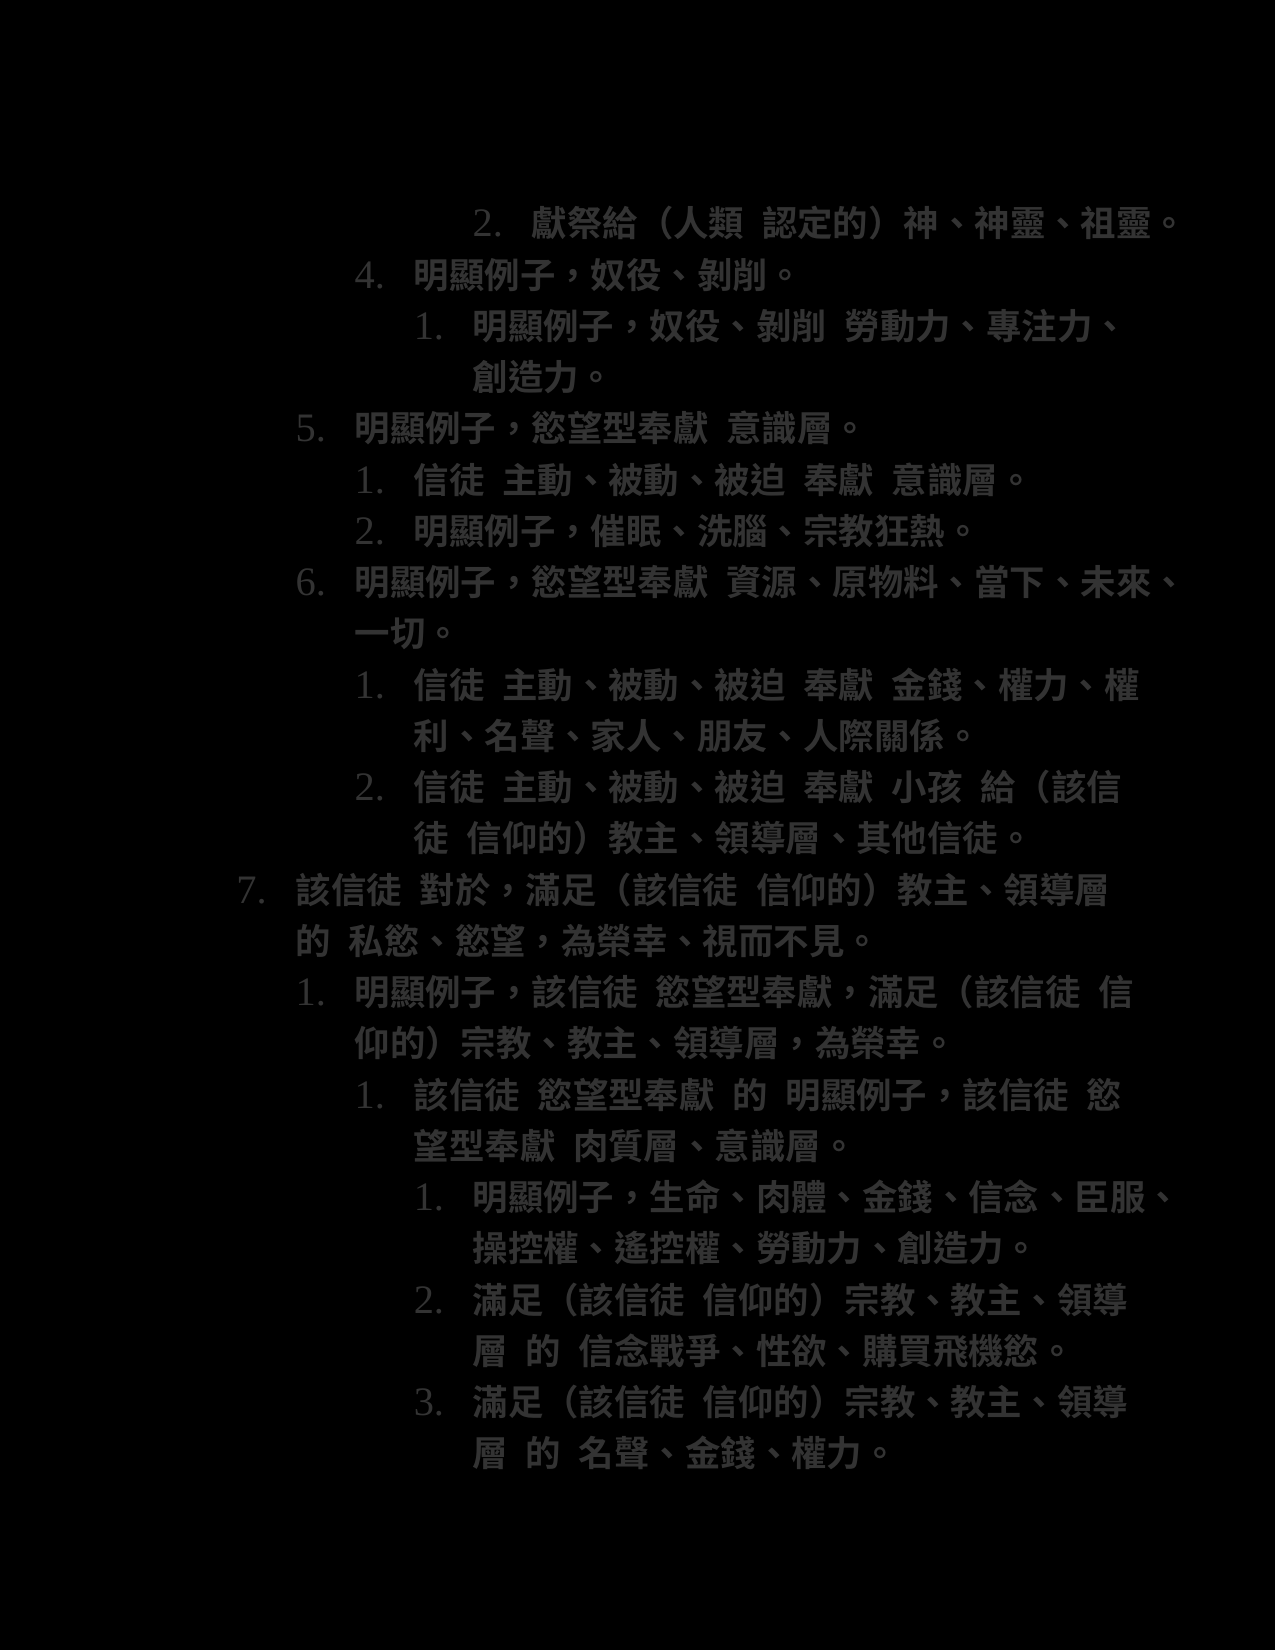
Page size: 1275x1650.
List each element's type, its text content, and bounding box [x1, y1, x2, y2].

list 明顯例子，催眠、洗腦、宗教狂熱。 [354, 503, 1157, 554]
list 該信徒 慾望型奉獻 的 明顯例子，該信徒 慾望型奉獻 肉質層、意識層。 [354, 1067, 1157, 1169]
list 明顯例子，奴役、剝削 勞動力、專注力、創造力。 [413, 298, 1157, 401]
list 明顯例子，奴役、剝削。 [354, 247, 1157, 298]
list 獻祭給（人類 認定的）神、神靈、祖靈。 [472, 196, 1157, 247]
list 信徒 主動、被動、被迫 奉獻 小孩 給（該信徒 信仰的）教主、領導層、其他信徒。 [354, 759, 1157, 862]
list 該信徒 對於，滿足（該信徒 信仰的）教主、領導層 的 私慾、慾望，為榮幸、視而不見。 [236, 862, 1157, 964]
list 信徒 主動、被動、被迫 奉獻 意識層。 [354, 452, 1157, 503]
list 明顯例子，該信徒 慾望型奉獻，滿足（該信徒 信仰的）宗教、教主、領導層，為榮幸。 [295, 964, 1157, 1067]
list 明顯例子，生命、肉體、金錢、信念、臣服、操控權、遙控權、勞動力、創造力。 [413, 1169, 1157, 1272]
list 明顯例子，慾望型奉獻 資源、原物料、當下、未來、一切。 [295, 554, 1157, 657]
list 明顯例子，慾望型奉獻 意識層。 [295, 401, 1157, 452]
list 滿足（該信徒 信仰的）宗教、教主、領導層 的 名聲、金錢、權力。 [413, 1374, 1157, 1477]
list 信徒 主動、被動、被迫 奉獻 金錢、權力、權利、名聲、家人、朋友、人際關係。 [354, 657, 1157, 759]
list 滿足（該信徒 信仰的）宗教、教主、領導層 的 信念戰爭、性欲、購買飛機慾。 [413, 1272, 1157, 1374]
